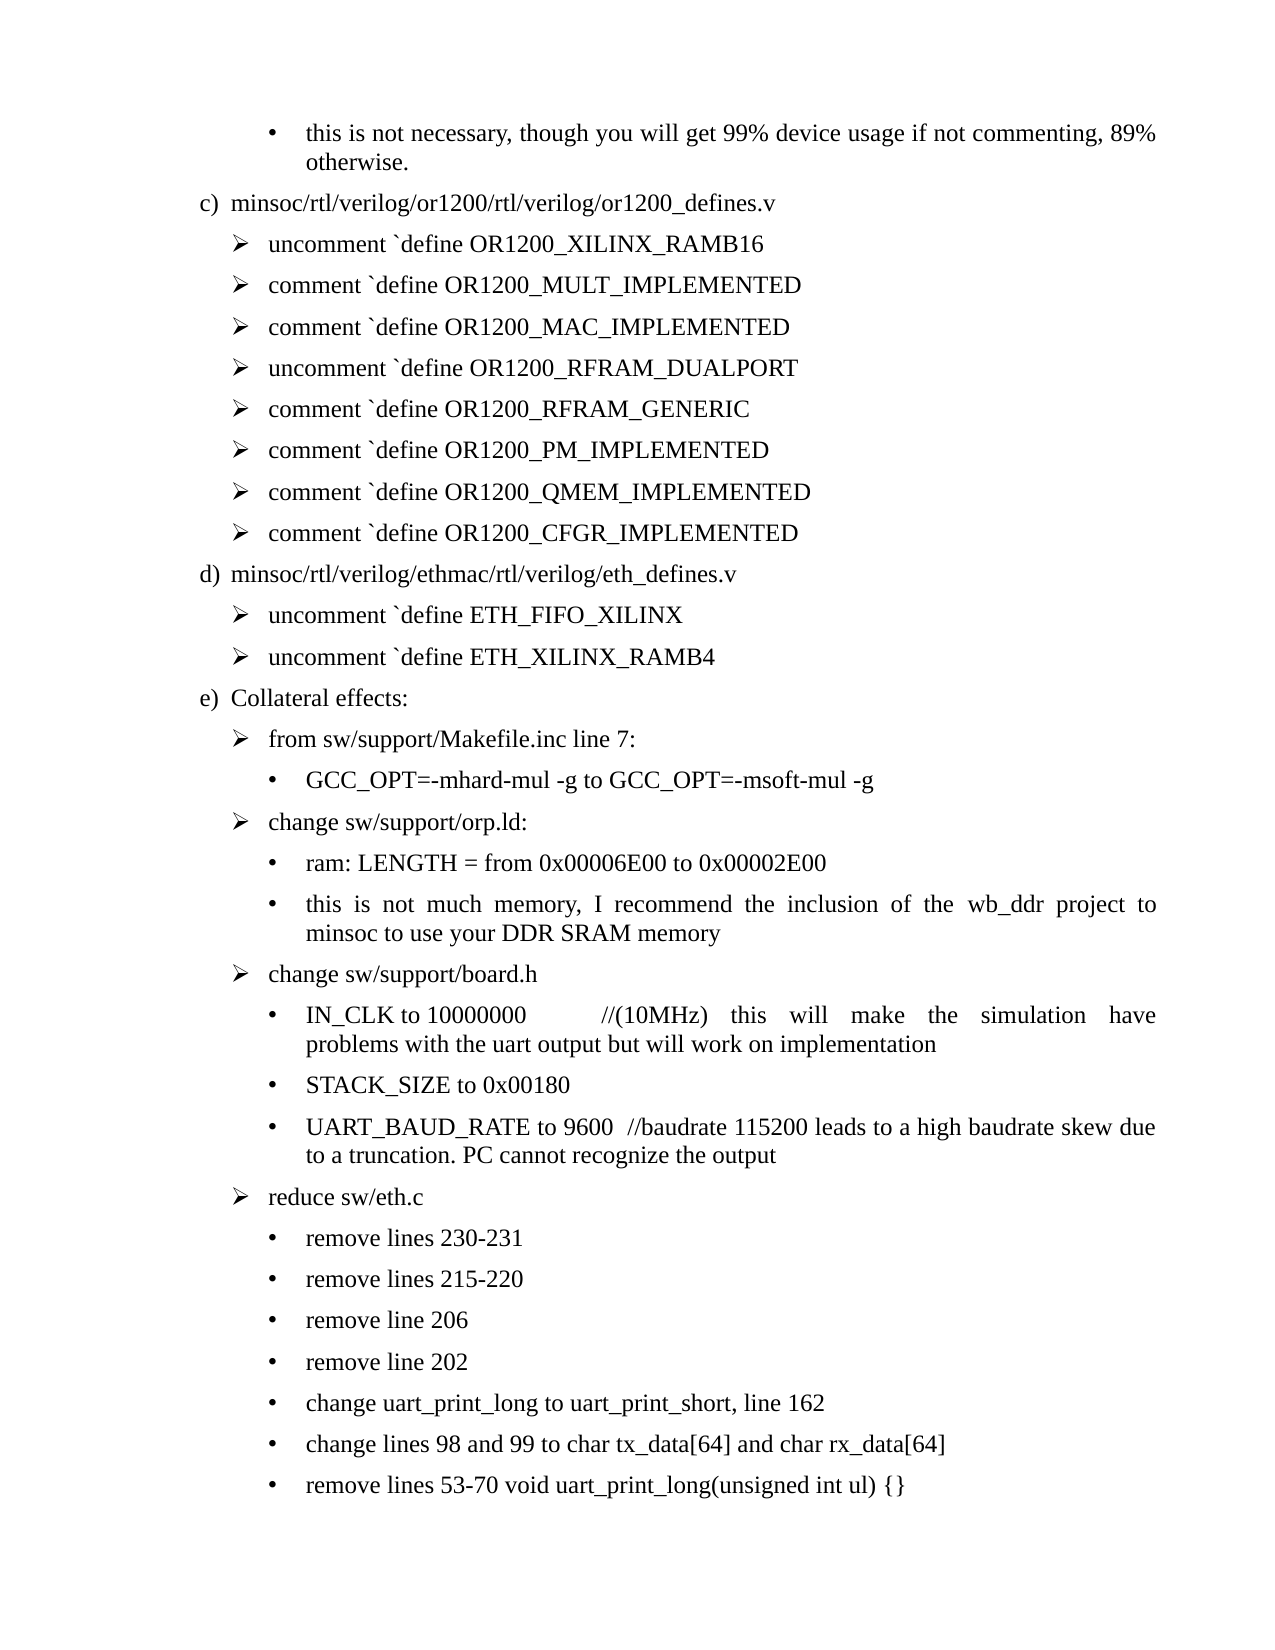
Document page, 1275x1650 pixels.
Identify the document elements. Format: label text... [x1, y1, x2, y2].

list remove lines 215-220 [268, 1264, 1157, 1293]
list uncomment `define OR1200_RFRAM_DUALPORT [231, 353, 1157, 382]
list this is not necessary, though you will get 99% device usage if not commenting, 89% otherwise. [268, 118, 1157, 176]
list comment `define OR1200_CFGR_IMPLEMENTED [231, 518, 1157, 547]
list Collateral effects: [193, 683, 1157, 712]
list remove lines 230-231 [268, 1223, 1157, 1252]
list comment `define OR1200_MULT_IMPLEMENTED [231, 271, 1157, 299]
list uncomment `define ETH_XILINX_RAMB4 [231, 642, 1157, 671]
list comment `define OR1200_QMEM_IMPLEMENTED [231, 477, 1157, 506]
list ram: LENGTH = from 0x00006E00 to 0x00002E00 [268, 848, 1157, 877]
list remove lines 53-70 void uart_print_long(unsigned int ul) {} [268, 1471, 1157, 1499]
list comment `define OR1200_MAC_IMPLEMENTED [231, 312, 1157, 341]
list change sw/support/orp.ld: [231, 807, 1157, 836]
list IN_CLK to 10000000 //(10MHz) this will make the simulation have problems with the uart output but will work on implementation [268, 1001, 1157, 1058]
list remove line 206 [268, 1306, 1157, 1334]
list uncomment `define OR1200_XILINX_RAMB16 [231, 229, 1157, 258]
list from sw/support/Makefile.inc line 7: [231, 724, 1157, 753]
list STACK_SIZE to 0x00180 [268, 1071, 1157, 1099]
list this is not much memory, I recommend the inclusion of the wb_ddr project to minsoc to use your DDR SRAM memory [268, 889, 1157, 947]
list change lines 98 and 99 to char tx_data[64] and char rx_data[64] [268, 1429, 1157, 1458]
list minsoc/rtl/verilog/ethmac/rtl/verilog/eth_defines.v [193, 559, 1157, 588]
list minsoc/rtl/verilog/or1200/rtl/verilog/or1200_defines.v [193, 188, 1157, 217]
list reduce sw/eth.c [231, 1182, 1157, 1211]
list uncomment `define ETH_FIFO_XILINX [231, 601, 1157, 629]
list UART_BAUD_RATE to 9600 //baudrate 115200 leads to a high baudrate skew due to a truncation. PC cannot recognize the output [268, 1112, 1157, 1169]
list change sw/support/board.h [231, 959, 1157, 988]
list GCC_OPT=-mhard-mul -g to GCC_OPT=-msoft-mul -g [268, 766, 1157, 794]
list remove line 202 [268, 1347, 1157, 1376]
list comment `define OR1200_RFRAM_GENERIC [231, 394, 1157, 423]
list change uart_print_long to uart_print_short, line 162 [268, 1388, 1157, 1417]
list comment `define OR1200_PM_IMPLEMENTED [231, 436, 1157, 464]
